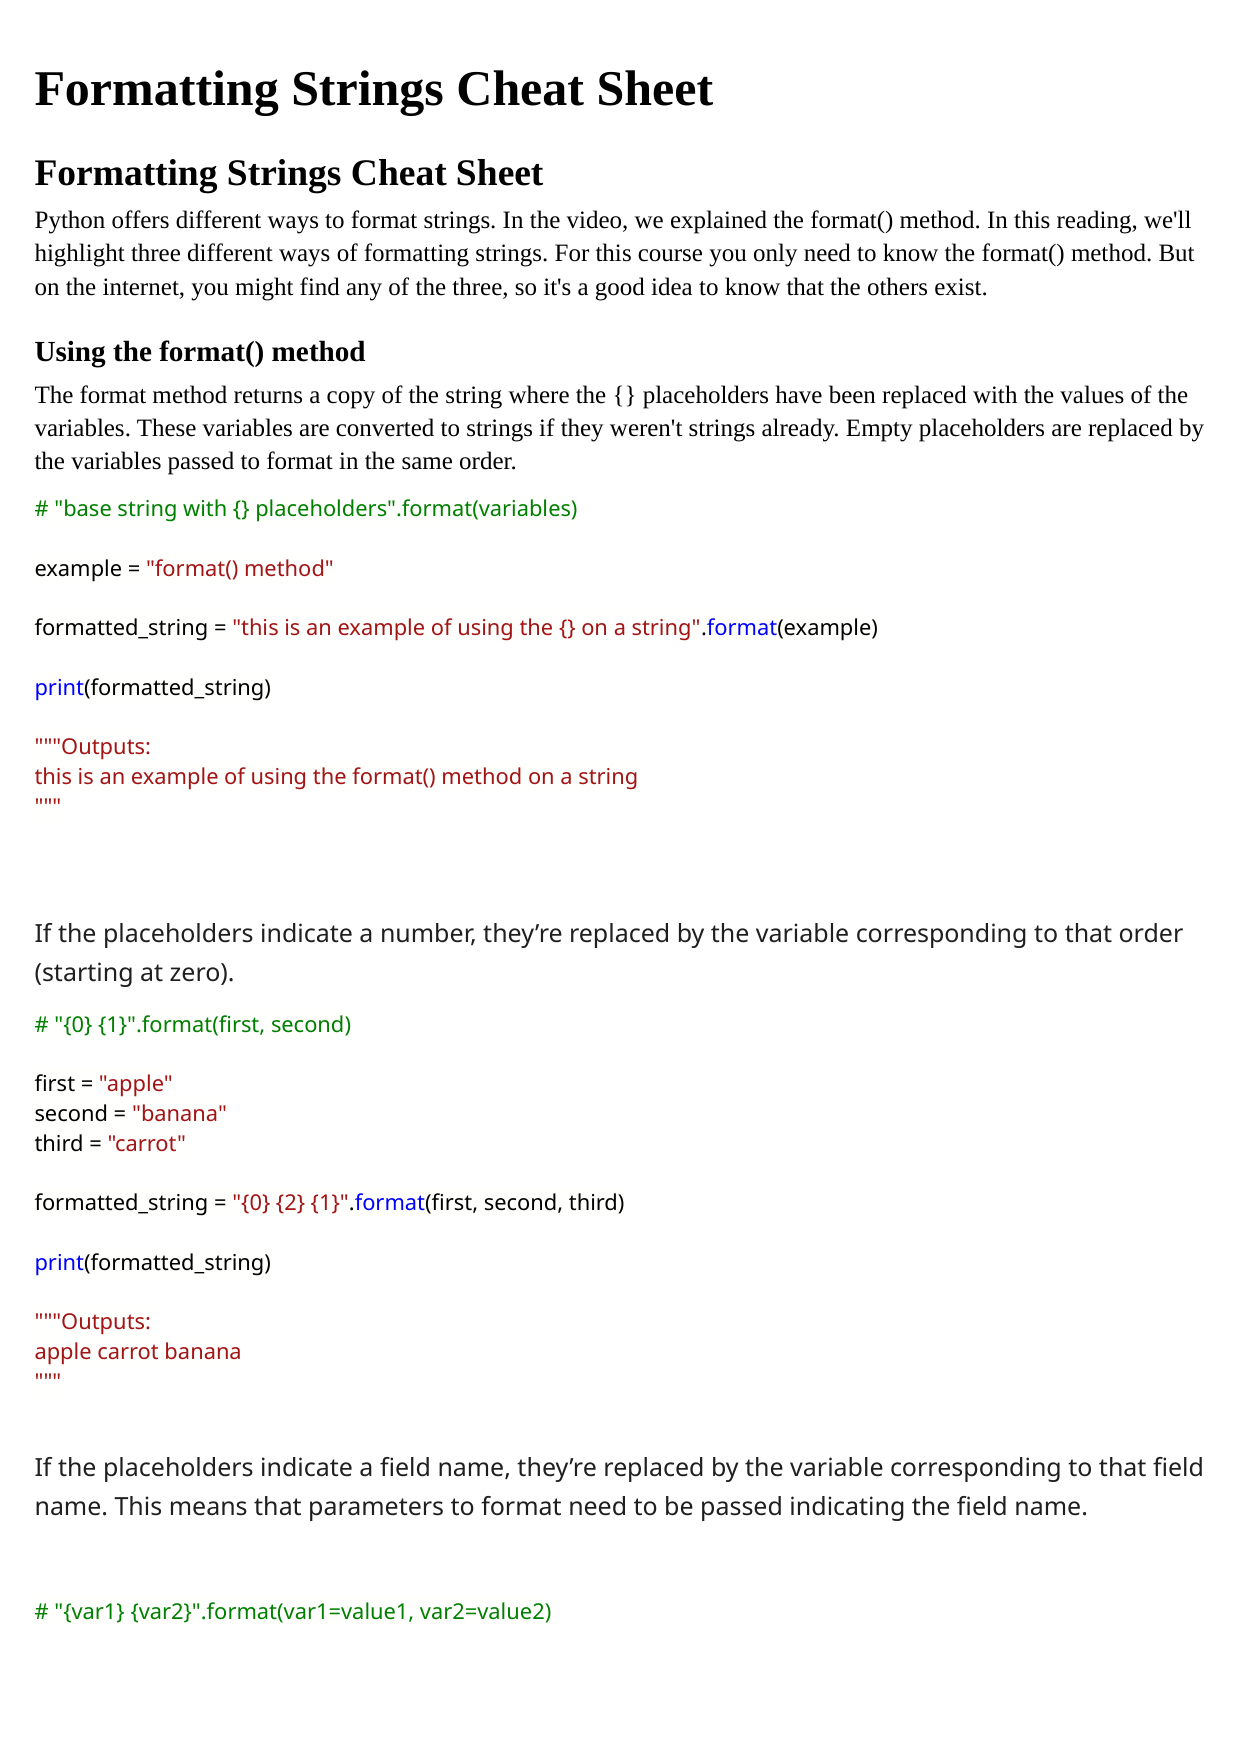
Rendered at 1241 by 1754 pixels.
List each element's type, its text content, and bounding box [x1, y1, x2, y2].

text formatted_string = "{0} {2} {1}".format(first, second, third) [34, 1187, 1209, 1217]
subtitle Formatting Strings Cheat Sheet [34, 59, 1209, 117]
text # "{var1} {var2}".format(var1=value1, var2=value2) [34, 1596, 1209, 1626]
text """ [34, 1366, 1209, 1396]
text this is an example of using the format() method on a string [34, 761, 1209, 791]
text third = "carrot" [34, 1128, 1209, 1158]
text If the placeholders indicate a field name, they’re replaced by the variable corresponding to that field name. This means that parameters to format need to be passed indicating the field name. [34, 1449, 1209, 1523]
text """Outputs: [34, 731, 1209, 761]
text first = "apple" [34, 1068, 1209, 1098]
text """Outputs: [34, 1306, 1209, 1336]
text # "{0} {1}".format(first, second) [34, 1009, 1209, 1039]
text # "base string with {} placeholders".format(variables) [34, 493, 1209, 523]
text formatted_string = "this is an example of using the {} on a string".format(example) [34, 612, 1209, 642]
text print(formatted_string) [34, 672, 1209, 702]
text example = "format() method" [34, 553, 1209, 583]
text print(formatted_string) [34, 1247, 1209, 1277]
subtitle Formatting Strings Cheat Sheet [34, 150, 1209, 193]
text apple carrot banana [34, 1336, 1209, 1366]
subtitle Using the format() method [34, 334, 1209, 367]
text If the placeholders indicate a number, they’re replaced by the variable corresponding to that order (starting at zero). [34, 916, 1209, 989]
text Python offers different ways to format strings. In the video, we explained the format() method. In this reading, we'll highlight three different ways of formatting strings. For this course you only need to know the format() method. But on the internet, you might find any of the three, so it's a good idea to know that the others exist. [34, 206, 1209, 300]
text """ [34, 791, 1209, 821]
text The format method returns a copy of the string where the {} placeholders have been replaced with the values of the variables. These variables are converted to strings if they weren't strings already. Empty placeholders are replaced by the variables passed to format in the same order. [34, 380, 1209, 474]
text second = "banana" [34, 1098, 1209, 1128]
